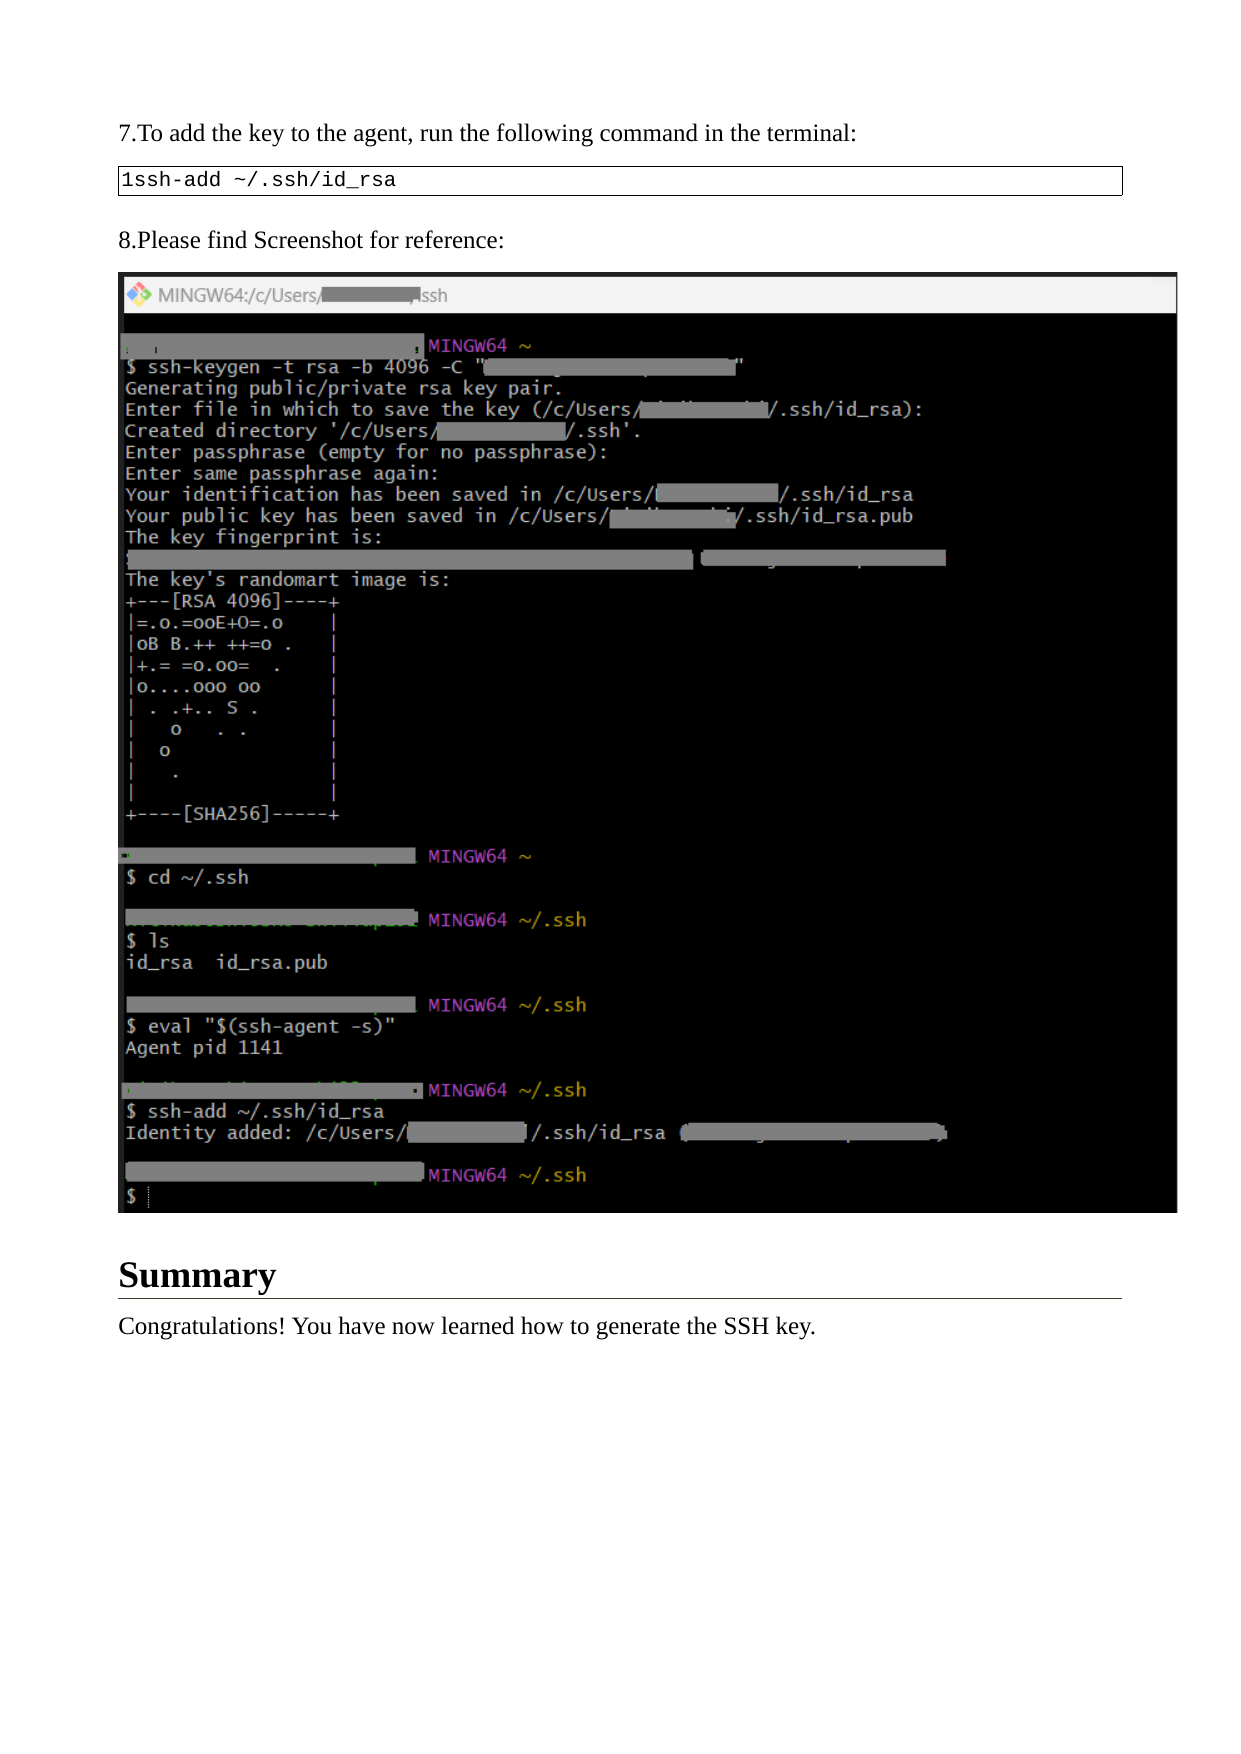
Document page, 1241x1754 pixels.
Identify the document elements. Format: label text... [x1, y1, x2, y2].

list Please find Screenshot for reference: [118, 225, 1122, 254]
text Congratulations! You have now learned how to generate the SSH key. [118, 1311, 1122, 1339]
list To add the key to the agent, run the following command in the terminal: [118, 118, 1122, 147]
subtitle Summary [118, 1252, 1122, 1298]
list 1ssh-add ~/.ssh/id_rsa [119, 167, 1122, 195]
picture [118, 272, 1230, 1213]
